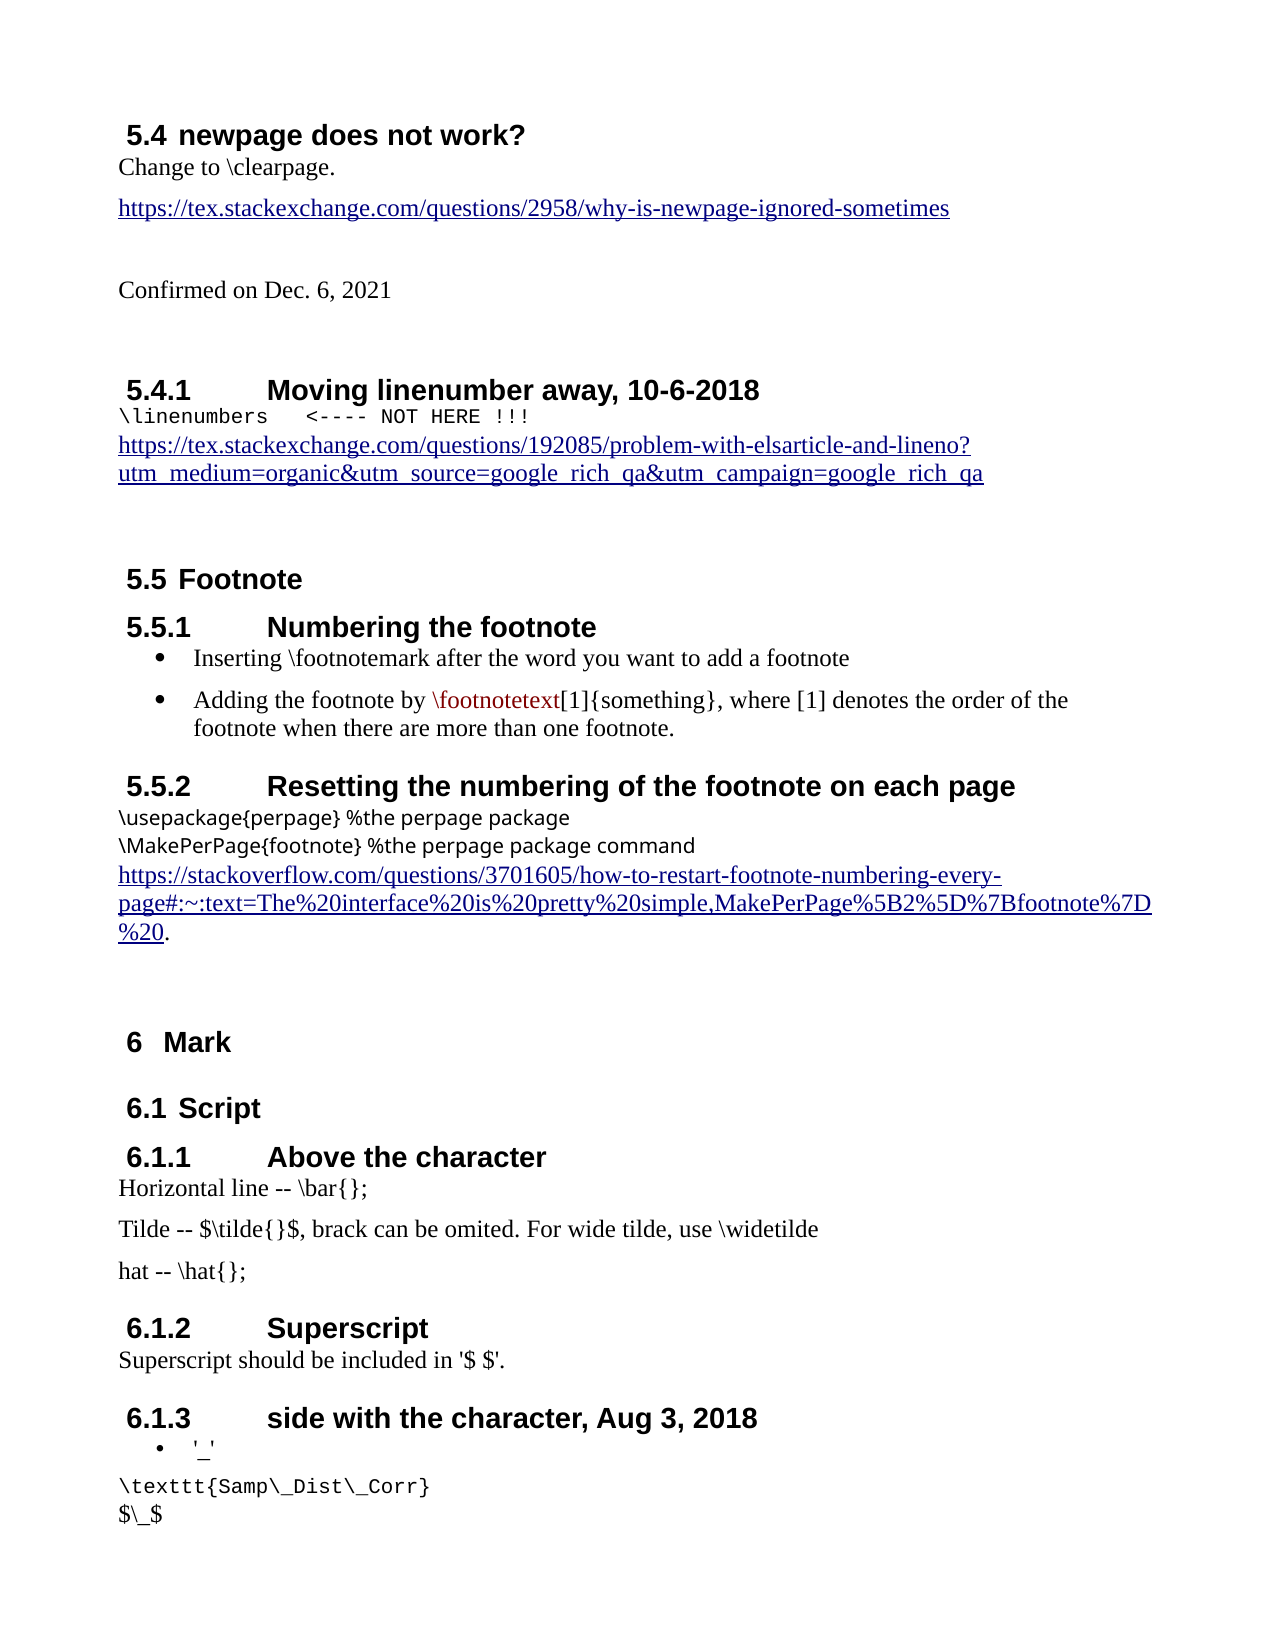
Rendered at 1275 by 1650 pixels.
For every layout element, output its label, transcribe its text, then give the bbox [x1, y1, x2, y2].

subtitle Mark [118, 1025, 1157, 1058]
list Adding the footnote by \footnotetext[1]{something}, where [1] denotes the order of the footnote when there are more than one footnote. [156, 685, 1157, 742]
text $\_$ [118, 1499, 1157, 1528]
subtitle side with the character, Aug 3, 2018 [118, 1401, 1157, 1434]
text Confirmed on Dec. 6, 2021 [118, 275, 1157, 304]
subtitle Above the character [118, 1140, 1157, 1173]
list '_' [156, 1434, 1157, 1463]
text https://tex.stackexchange.com/questions/2958/why-is-newpage-ignored-sometimes [118, 193, 1157, 222]
subtitle Footnote [118, 562, 1157, 595]
text Tilde -- $\tilde{}$, brack can be omited. For wide tilde, use \widetilde [118, 1214, 1157, 1243]
text \linenumbers <---- NOT HERE !!! [118, 406, 1157, 430]
subtitle Numbering the footnote [118, 610, 1157, 643]
text Change to \clearpage. [118, 152, 1157, 180]
text https://stackoverflow.com/questions/3701605/how-to-restart-footnote-numbering-every-page#:~:text=The%20interface%20is%20pretty%20simple,MakePerPage%5B2%5D%7Bfootnote%7D%20. [118, 860, 1157, 946]
text \texttt{Samp\_Dist\_Corr} [118, 1476, 1157, 1499]
list Inserting \footnotemark after the word you want to add a footnote [156, 643, 1157, 672]
text https://tex.stackexchange.com/questions/192085/problem-with-elsarticle-and-lineno?utm_medium=organic&utm_source=google_rich_qa&utm_campaign=google_rich_qa [118, 430, 1157, 487]
text \usepackage{perpage} %the perpage package [118, 803, 1157, 831]
text Superscript should be included in '$ $'. [118, 1345, 1157, 1374]
text \MakePerPage{footnote} %the perpage package command [118, 831, 1157, 860]
subtitle newpage does not work? [118, 118, 1157, 152]
subtitle Script [118, 1092, 1157, 1125]
text hat -- \hat{}; [118, 1256, 1157, 1284]
subtitle Superscript [118, 1312, 1157, 1345]
subtitle Resetting the numbering of the footnote on each page [118, 769, 1157, 803]
subtitle Moving linenumber away, 10-6-2018 [118, 372, 1157, 406]
text Horizontal line -- \bar{}; [118, 1173, 1157, 1202]
